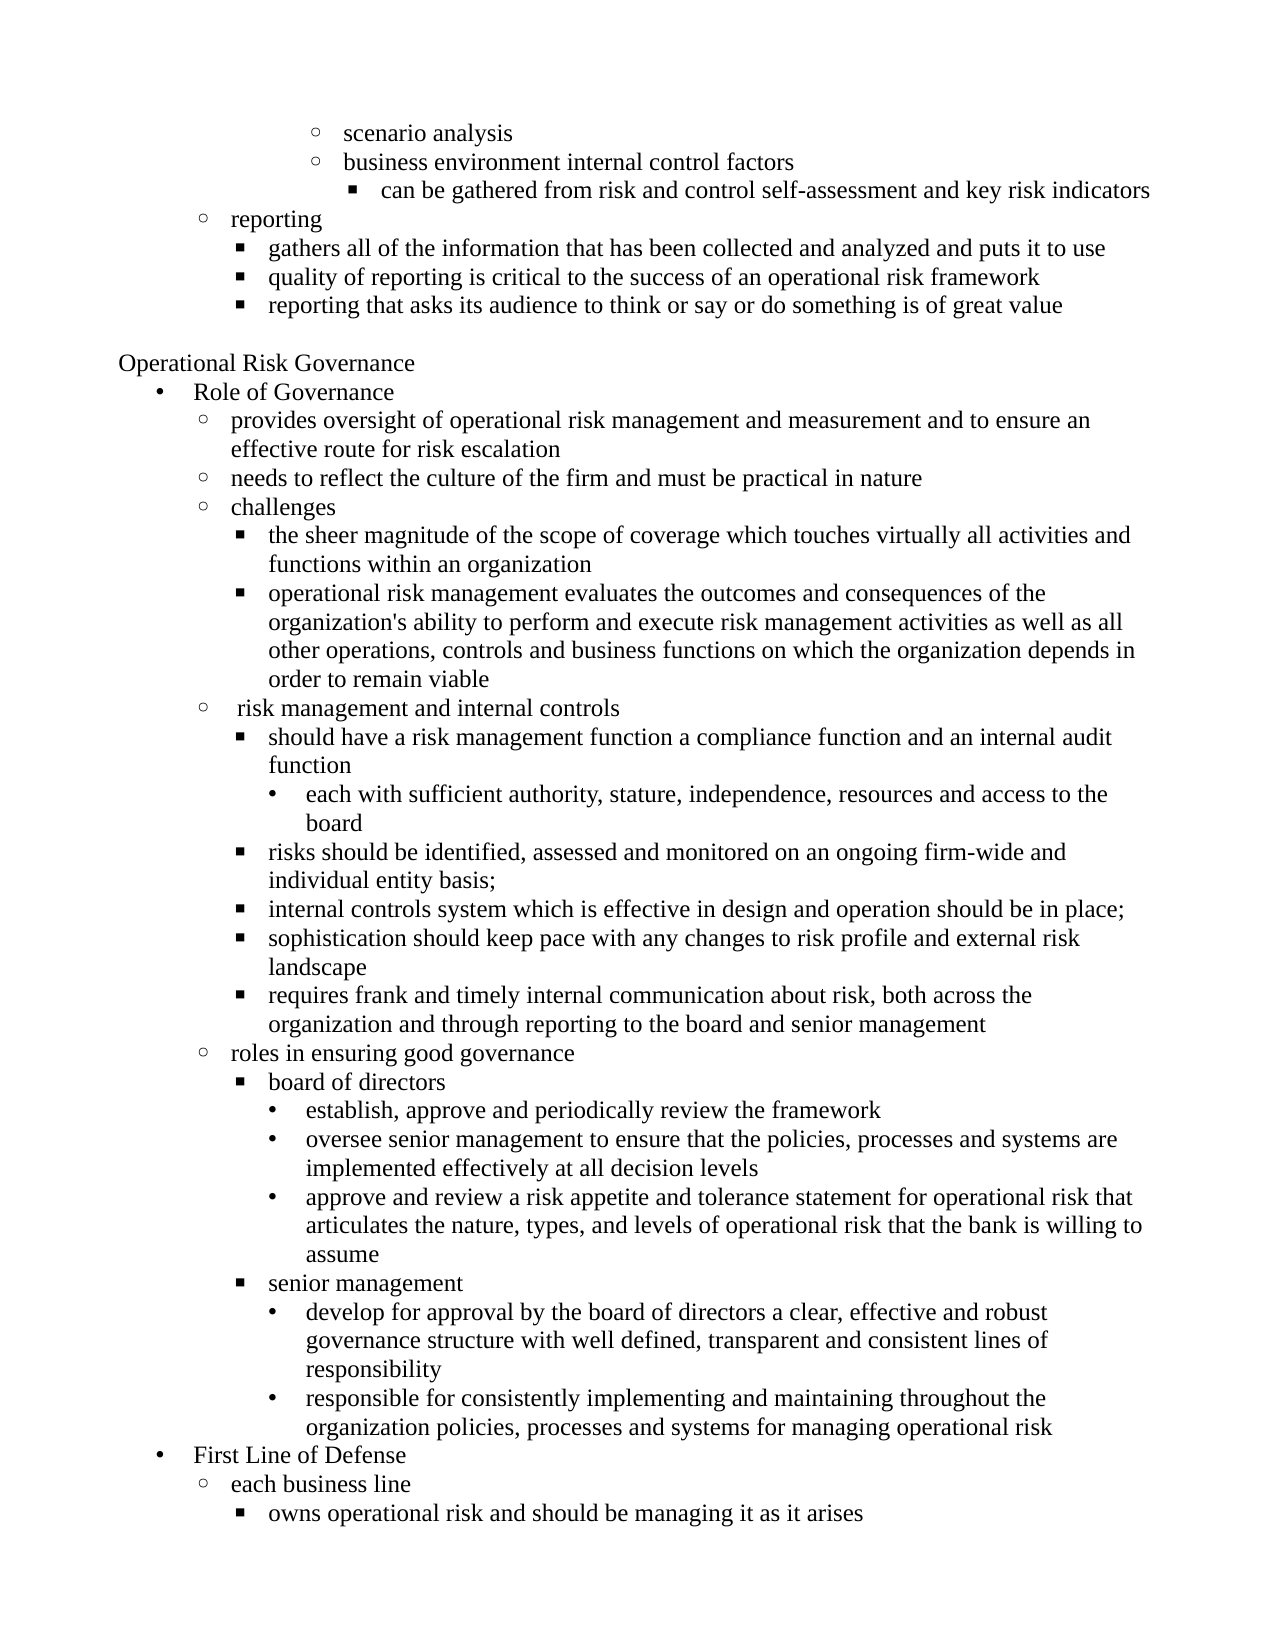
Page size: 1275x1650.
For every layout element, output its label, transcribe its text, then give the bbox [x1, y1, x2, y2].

list Role of Governance [156, 377, 1157, 406]
list challenges [193, 492, 1157, 521]
list oversee senior management to ensure that the policies, processes and systems are implemented effectively at all decision levels [268, 1124, 1157, 1182]
list risks should be identified, assessed and monitored on an ongoing firm-wide and individual entity basis; [231, 837, 1157, 894]
list the sheer magnitude of the scope of coverage which touches virtually all activities and functions within an organization [231, 521, 1157, 578]
list needs to reflect the culture of the firm and must be practical in nature [193, 463, 1157, 492]
list owns operational risk and should be managing it as it arises [231, 1498, 1157, 1527]
list each with sufficient authority, stature, independence, resources and access to the board [268, 779, 1157, 837]
list business environment internal control factors [306, 147, 1157, 176]
list operational risk management evaluates the outcomes and consequences of the organization's ability to perform and execute risk management activities as well as all other operations, controls and business functions on which the organization depends in order to remain viable [231, 578, 1157, 693]
list gathers all of the information that has been collected and analyzed and puts it to use [231, 233, 1157, 262]
list establish, approve and periodically review the framework [268, 1096, 1157, 1124]
list scenario analysis [306, 118, 1157, 147]
list risk management and internal controls [193, 693, 1157, 722]
list reporting [193, 204, 1157, 233]
text Operational Risk Governance [118, 348, 1157, 377]
list develop for approval by the board of directors a clear, effective and robust governance structure with well defined, transparent and consistent lines of responsibility [268, 1297, 1157, 1383]
list can be gathered from risk and control self-assessment and key risk indicators [343, 176, 1157, 204]
list should have a risk management function a compliance function and an internal audit function [231, 722, 1157, 779]
list provides oversight of operational risk management and measurement and to ensure an effective route for risk escalation [193, 406, 1157, 463]
list quality of reporting is critical to the success of an operational risk framework [231, 262, 1157, 291]
list board of directors [231, 1067, 1157, 1096]
list roles in ensuring good governance [193, 1038, 1157, 1067]
list sophistication should keep pace with any changes to risk profile and external risk landscape [231, 923, 1157, 981]
list approve and review a risk appetite and tolerance statement for operational risk that articulates the nature, types, and levels of operational risk that the bank is willing to assume [268, 1182, 1157, 1268]
list internal controls system which is effective in design and operation should be in place; [231, 894, 1157, 923]
list responsible for consistently implementing and maintaining throughout the organization policies, processes and systems for managing operational risk [268, 1383, 1157, 1441]
list each business line [193, 1469, 1157, 1498]
list requires frank and timely internal communication about risk, both across the organization and through reporting to the board and senior management [231, 981, 1157, 1038]
list reporting that asks its audience to think or say or do something is of great value [231, 291, 1157, 319]
list senior management [231, 1268, 1157, 1297]
list First Line of Defense [156, 1441, 1157, 1469]
